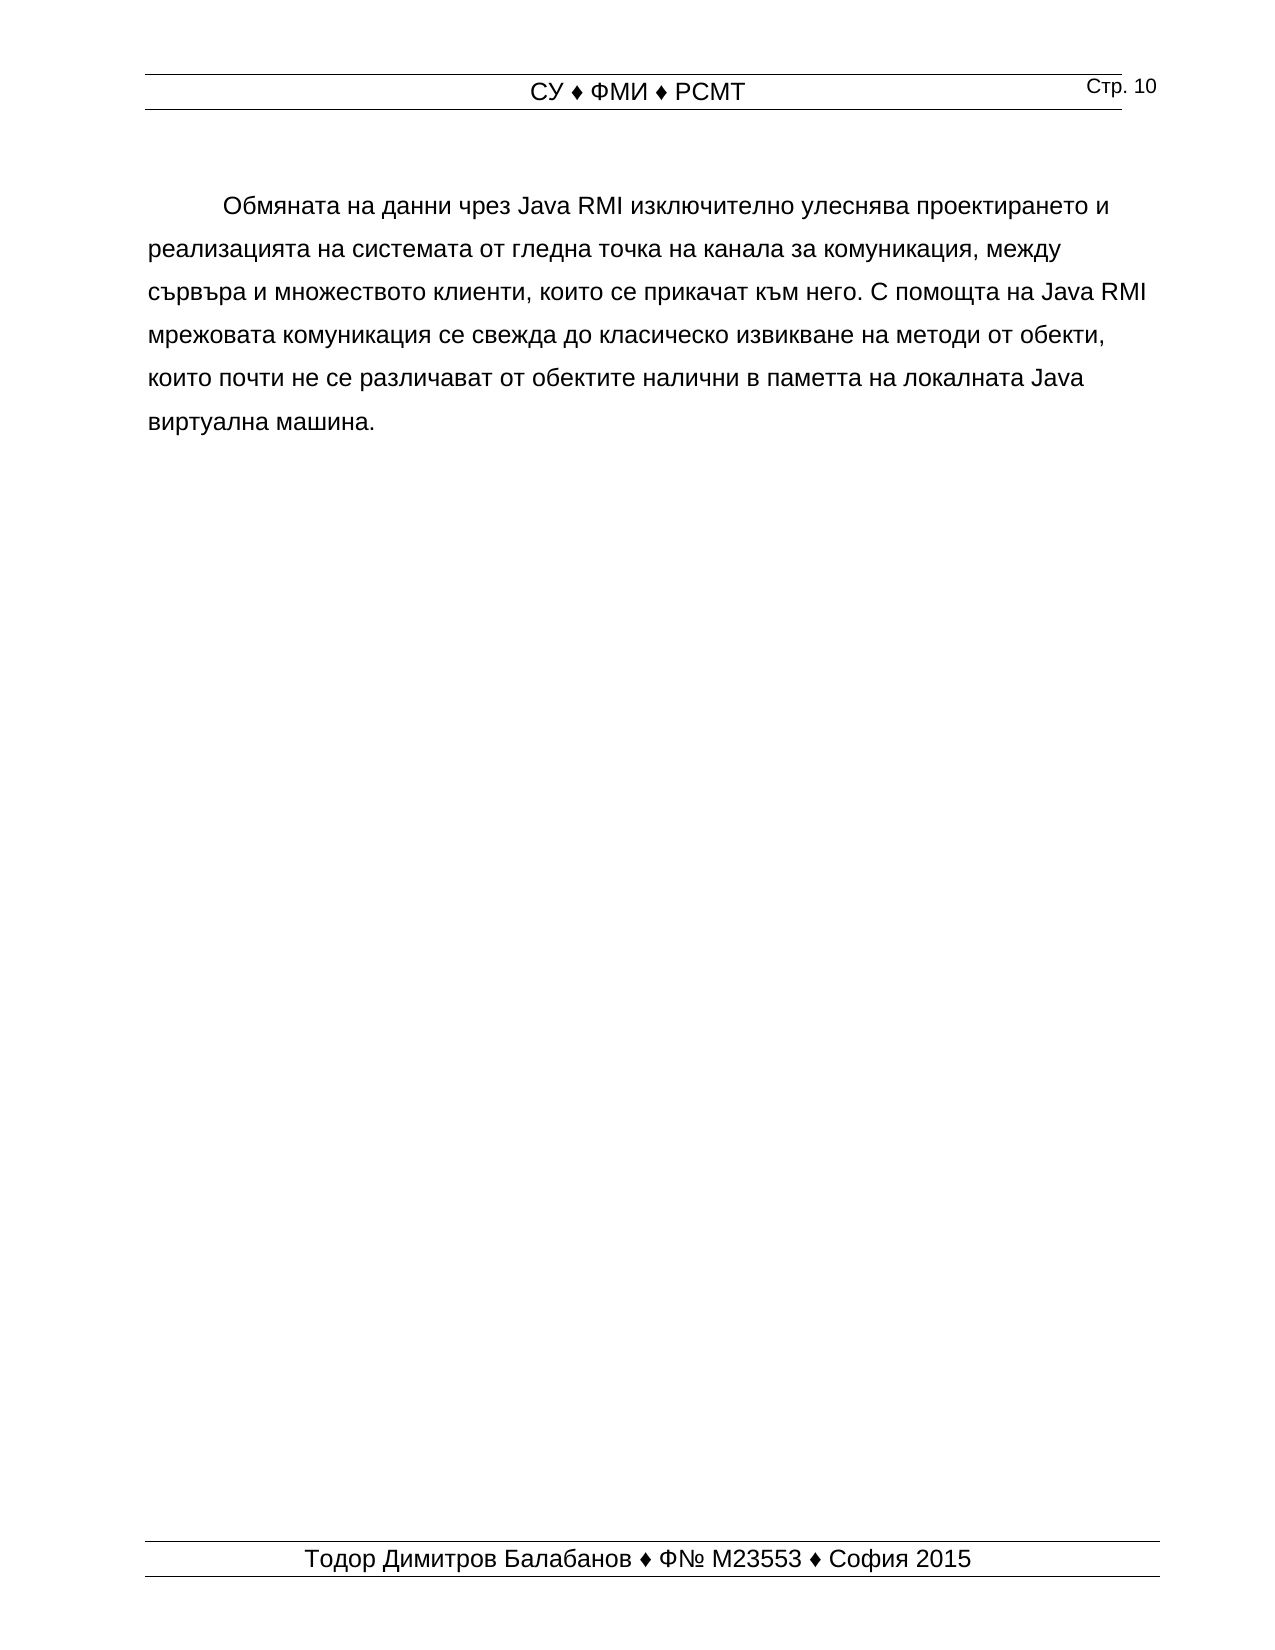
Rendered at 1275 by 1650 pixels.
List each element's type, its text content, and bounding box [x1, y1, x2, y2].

text Обмяната на данни чрез Java RMI изключително улеснява проектирането и реализацията на системата от гледна точка на канала за комуникация, между сървъра и множеството клиенти, които се прикачат към него. С помощта на Java RMI мрежовата комуникация се свежда до класическо извикване на методи от обекти, които почти не се различават от обектите налични в паметта на локалната Java виртуална машина. [148, 191, 1157, 435]
